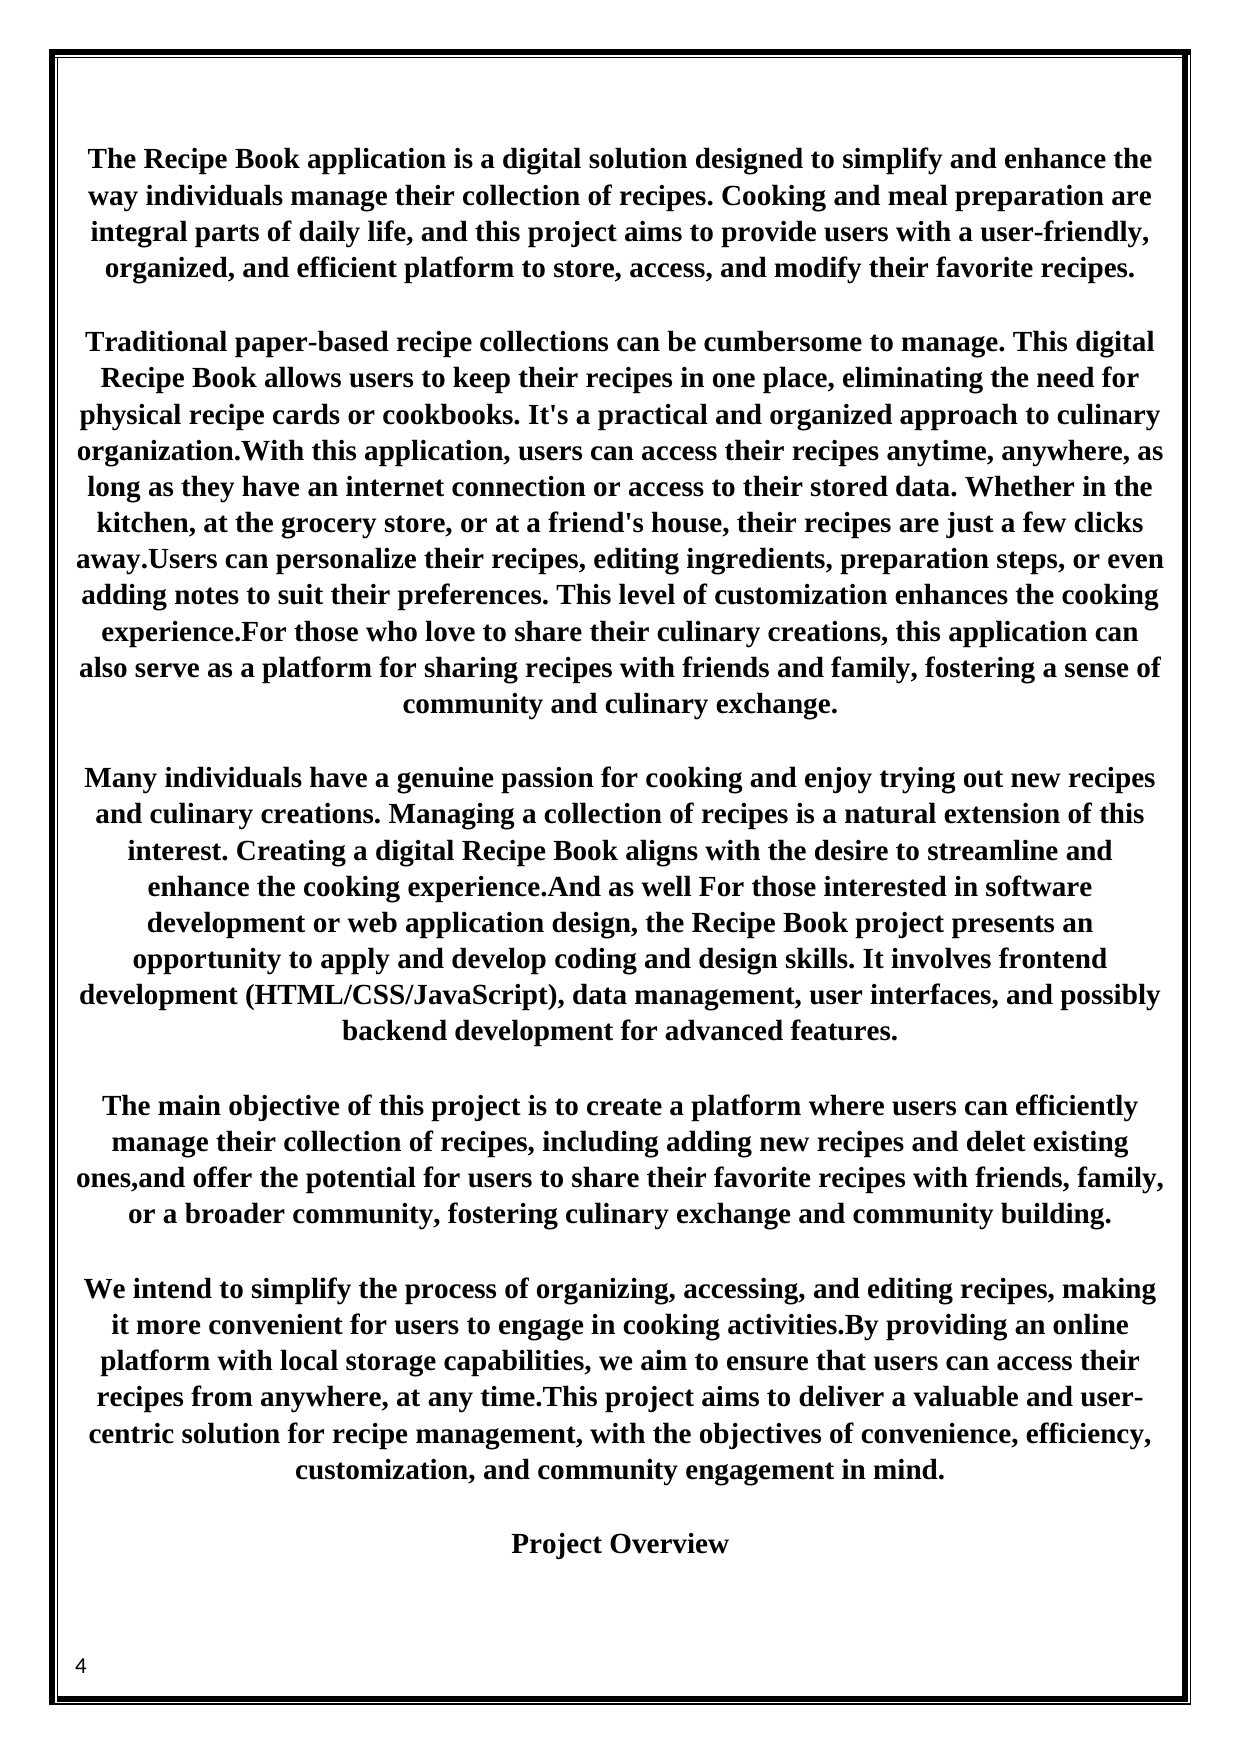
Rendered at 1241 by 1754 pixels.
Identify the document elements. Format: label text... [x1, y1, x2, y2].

text Many individuals have a genuine passion for cooking and enjoy trying out new recipes and culinary creations. Managing a collection of recipes is a natural extension of this interest. Creating a digital Recipe Book aligns with the desire to streamline and enhance the cooking experience.And as well For those interested in software development or web application design, the Recipe Book project presents an opportunity to apply and develop coding and design skills. It involves frontend development (HTML/CSS/JavaScript), data management, user interfaces, and possibly backend development for advanced features. [75, 761, 1165, 1047]
text The Recipe Book application is a digital solution designed to simplify and enhance the way individuals manage their collection of recipes. Cooking and meal preparation are integral parts of daily life, and this project aims to provide users with a user-friendly, organized, and efficient platform to store, access, and modify their favorite recipes. [75, 141, 1165, 283]
text Project Overview [75, 1526, 1165, 1560]
text Traditional paper-based recipe collections can be cumbersome to manage. This digital Recipe Book allows users to keep their recipes in one place, eliminating the need for physical recipe cards or cookbooks. It's a practical and organized approach to culinary organization.With this application, users can access their recipes anytime, anywhere, as long as they have an internet connection or access to their stored data. Whether in the kitchen, at the grocery store, or at a friend's house, their recipes are just a few clicks away.Users can personalize their recipes, editing ingredients, preparation steps, or even adding notes to suit their preferences. This level of customization enhances the cooking experience.For those who love to share their culinary creations, this application can also serve as a platform for sharing recipes with friends and family, fostering a sense of community and culinary exchange. [75, 324, 1165, 719]
text The main objective of this project is to create a platform where users can efficiently manage their collection of recipes, including adding new recipes and delet existing ones,and offer the potential for users to share their favorite recipes with friends, family, or a broader community, fostering culinary exchange and community building. [75, 1088, 1165, 1230]
text We intend to simplify the process of organizing, accessing, and editing recipes, making it more convenient for users to engage in cooking activities.By providing an online platform with local storage capabilities, we aim to ensure that users can access their recipes from anywhere, at any time.This project aims to deliver a valuable and user-centric solution for recipe management, with the objectives of convenience, efficiency, customization, and community engagement in mind. [75, 1271, 1165, 1485]
